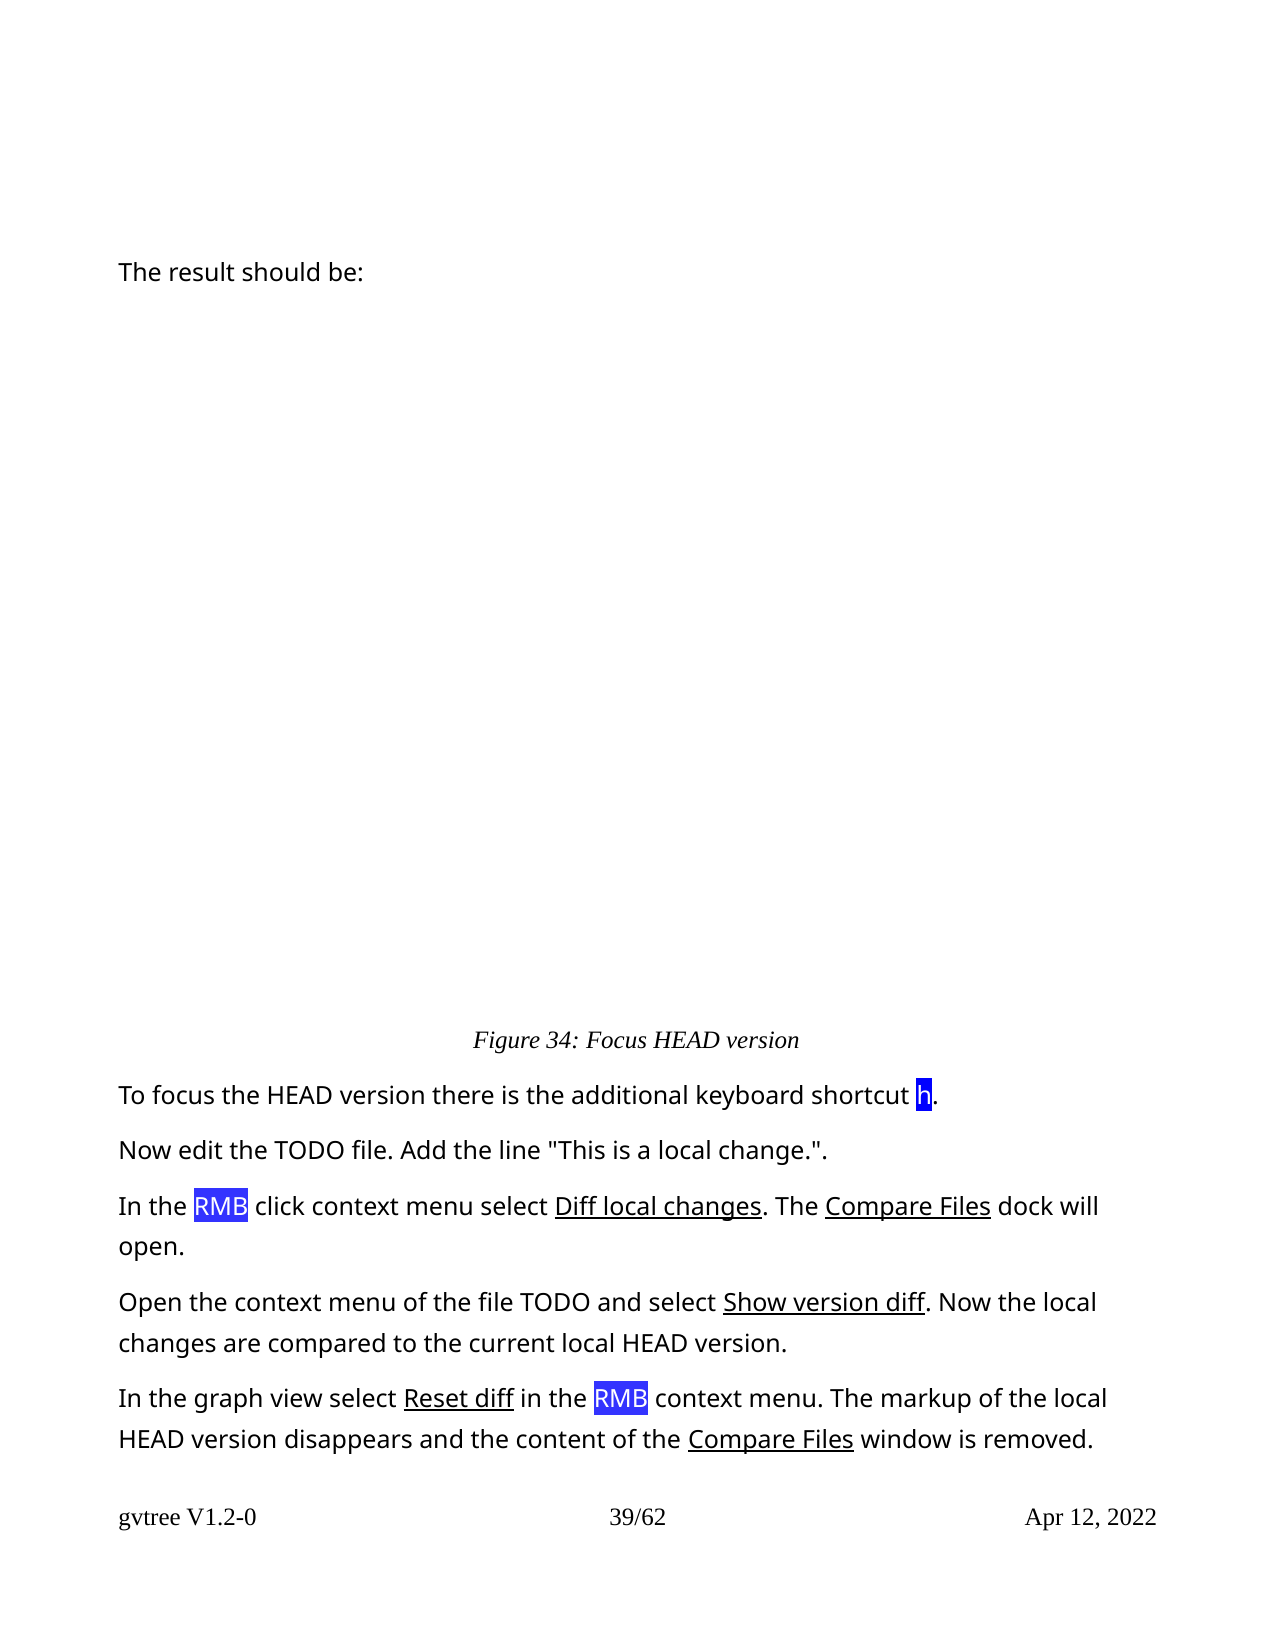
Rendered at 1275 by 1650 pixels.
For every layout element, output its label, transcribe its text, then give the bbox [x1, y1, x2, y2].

text In the graph view select Reset diff in the RMB context menu. The markup of the local HEAD version disappears and the content of the Compare Files window is removed. [118, 1381, 1157, 1456]
text To focus the HEAD version there is the additional keyboard shortcut h. [118, 1054, 1157, 1111]
text The result should be: [118, 254, 1157, 288]
text Figure 34: Focus HEAD version [118, 335, 1157, 1054]
text Open the context menu of the file TODO and select Show version diff. Now the local changes are compared to the current local HEAD version. [118, 1284, 1157, 1359]
text [118, 322, 1157, 335]
text In the RMB click context menu select Diff local changes. The Compare Files dock will open. [118, 1188, 1157, 1263]
text Now edit the TODO file. Add the line "This is a local change.". [118, 1133, 1157, 1167]
